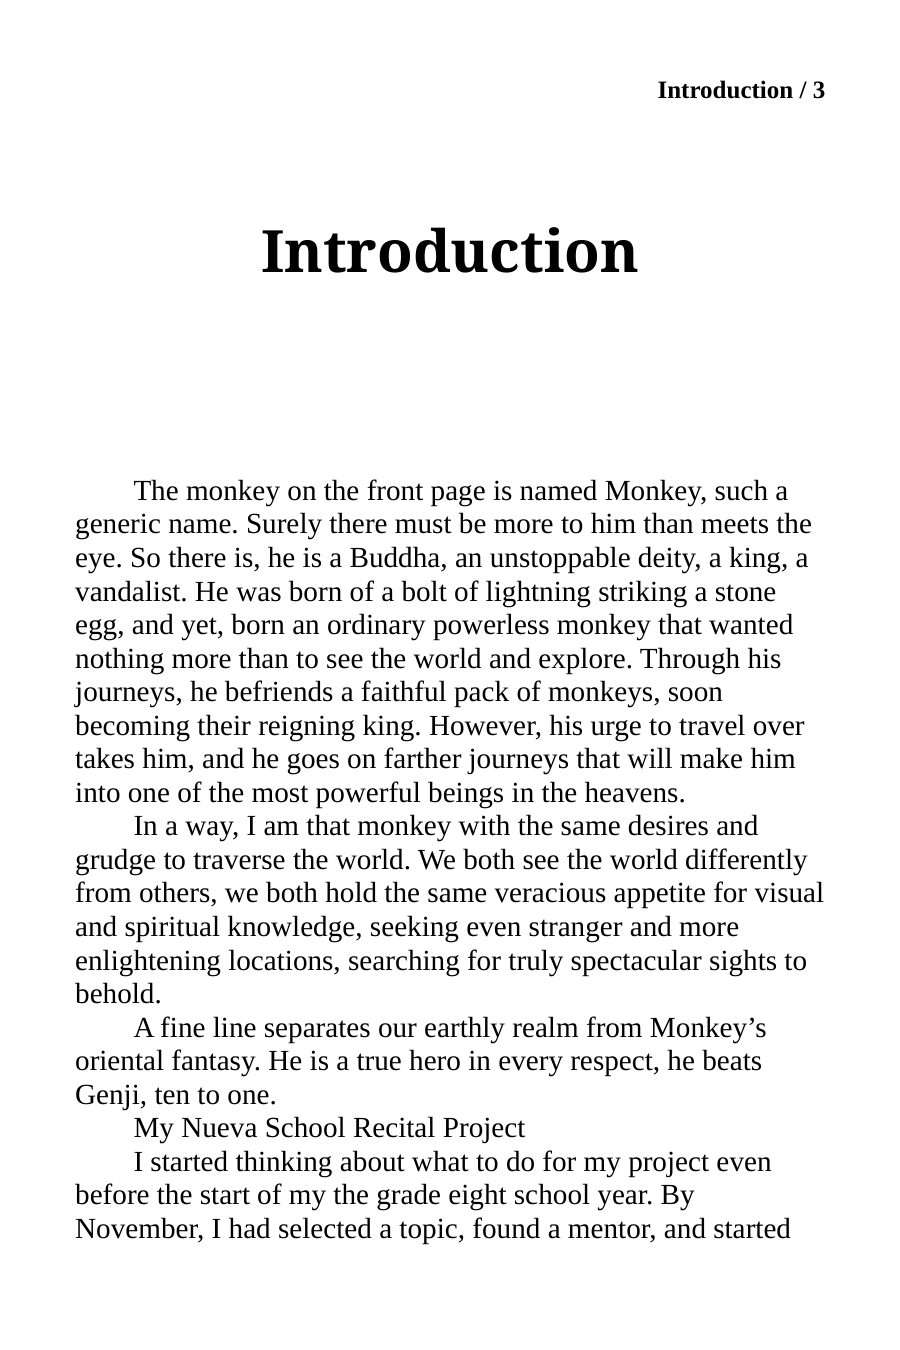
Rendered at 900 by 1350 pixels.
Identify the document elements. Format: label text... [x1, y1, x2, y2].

text I started thinking about what to do for my project even before the start of my the grade eight school year. By November, I had selected a topic, found a mentor, and started [75, 1144, 825, 1244]
text The monkey on the front page is named Monkey, such a generic name. Surely there must be more to him than meets the eye. So there is, he is a Buddha, an unstoppable deity, a king, a vandalist. He was born of a bolt of lightning striking a stone egg, and yet, born an ordinary powerless monkey that wanted nothing more than to see the world and explore. Through his journeys, he befriends a faithful pack of monkeys, soon becoming their reigning king. However, his urge to travel over takes him, and he goes on farther journeys that will make him into one of the most powerful beings in the heavens. [75, 473, 825, 808]
subtitle Introduction [75, 210, 825, 289]
text A fine line separates our earthly realm from Monkey’s oriental fantasy. He is a true hero in every respect, he beats Genji, ten to one. [75, 1010, 825, 1110]
text In a way, I am that monkey with the same desires and grudge to traverse the world. We both see the world differently from others, we both hold the same veracious appetite for visual and spiritual knowledge, seeking even stranger and more enlightening locations, searching for truly spectacular sights to behold. [75, 808, 825, 1010]
text My Nueva School Recital Project [75, 1110, 825, 1144]
